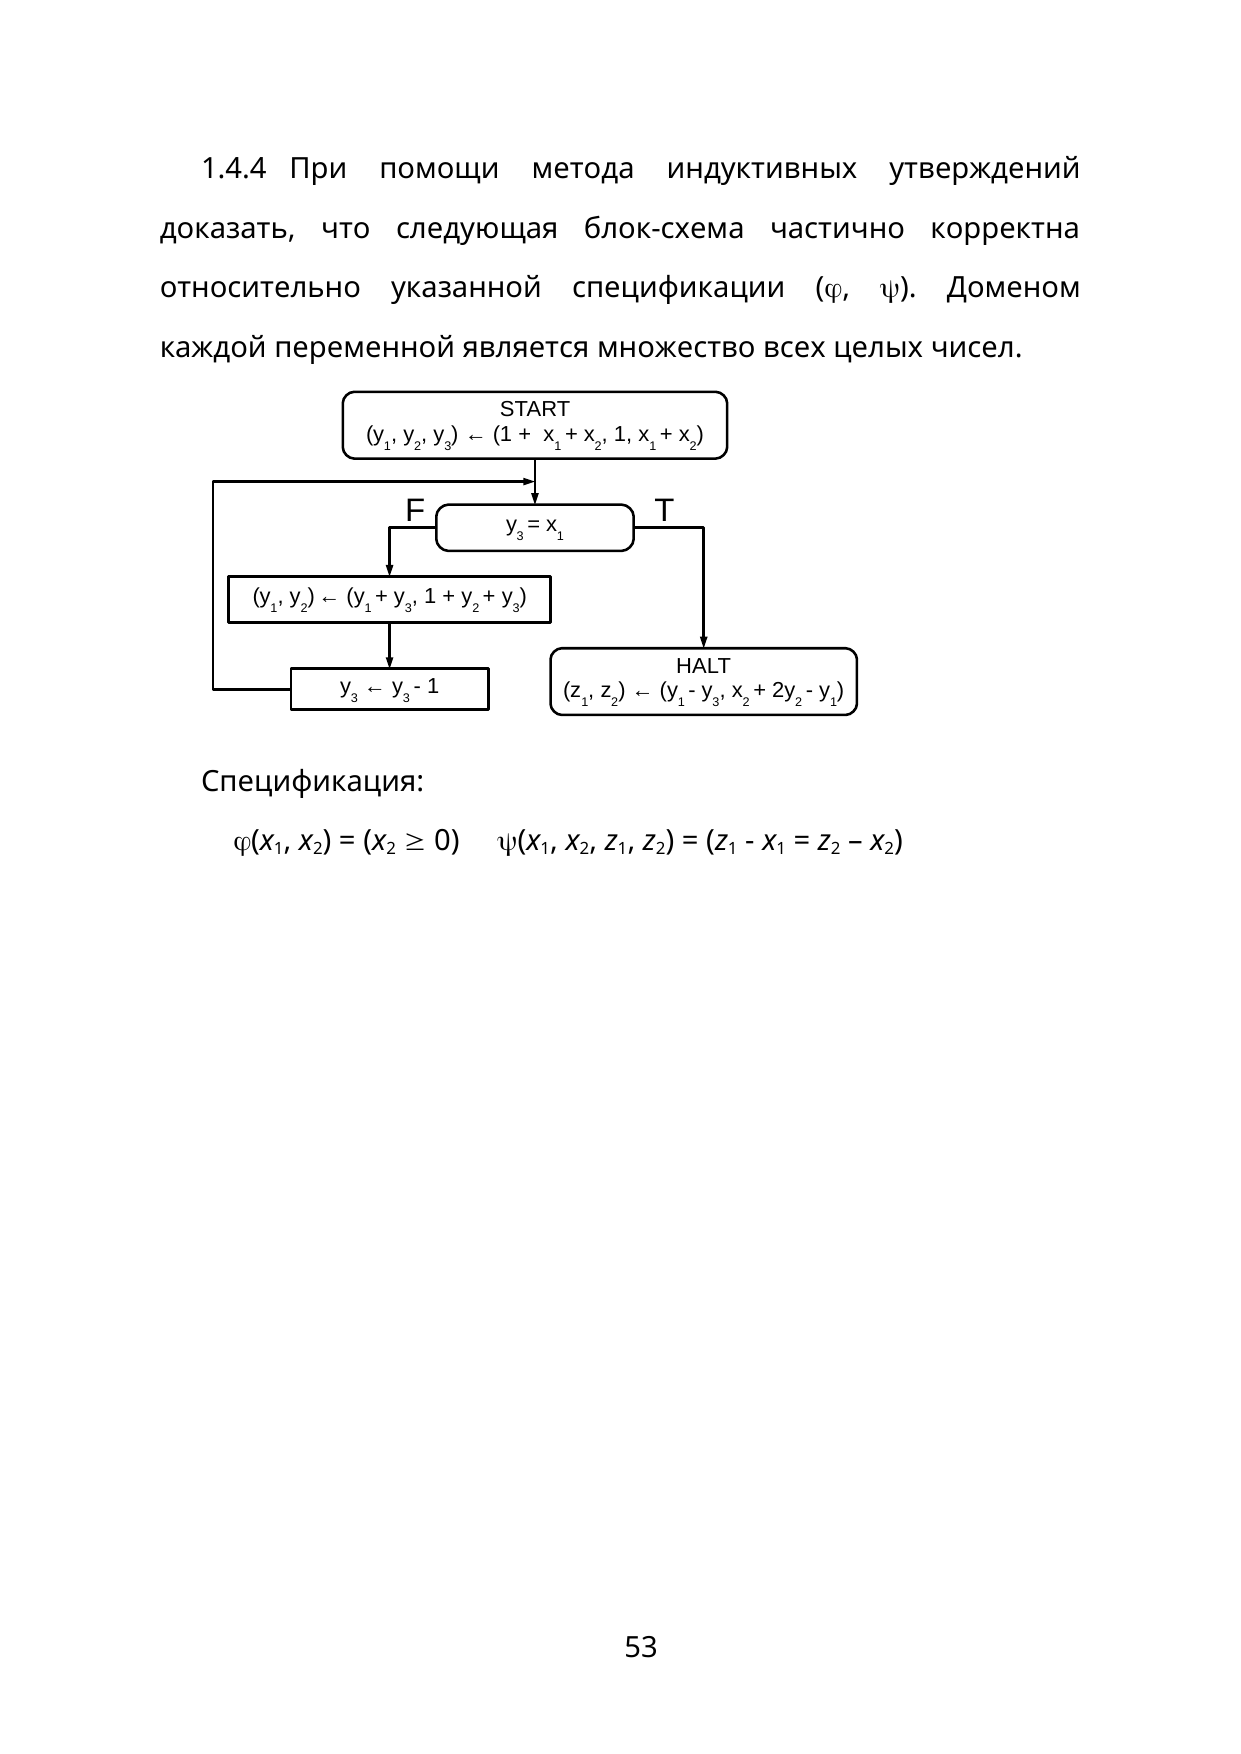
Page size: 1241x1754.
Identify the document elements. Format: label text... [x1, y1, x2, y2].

subtitle При помощи метода индуктивных утверждений доказать, что следующая блок-схема частично корректна относительно указанной спецификации (φ, ψ). Доменом каждой переменной является множество всех целых чисел. [159, 148, 1081, 366]
text Спецификация: φ(x1, x2) = (x2 ≥ 0) ψ(x1, x2, z1, z2) = (z1 - x1 = z2 – x2) [159, 392, 1081, 859]
